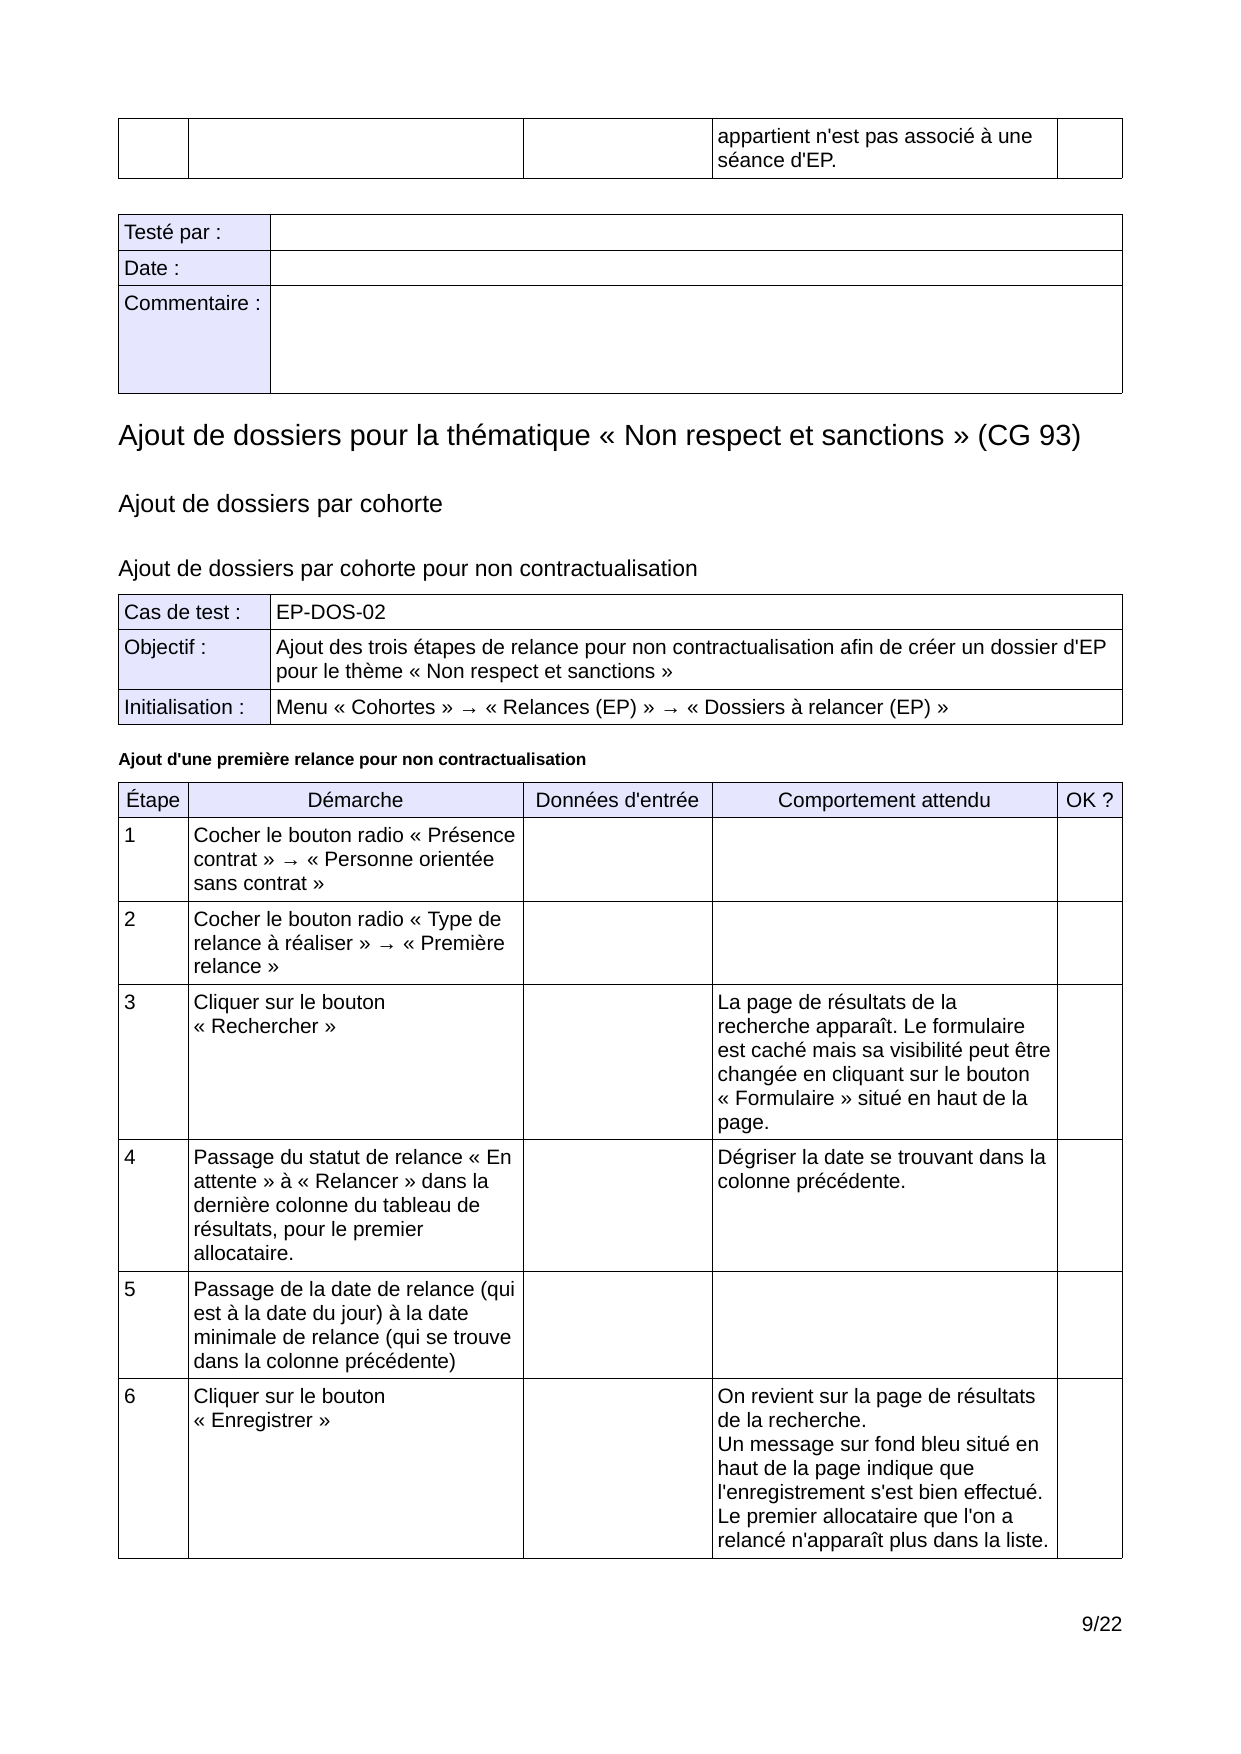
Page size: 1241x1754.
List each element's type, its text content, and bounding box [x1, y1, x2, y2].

table_cell [524, 1379, 712, 1557]
table_cell [1058, 119, 1122, 178]
table_cell Cliquer sur le bouton « Enregistrer » [189, 1379, 523, 1557]
table_cell [271, 286, 1122, 393]
table_cell Commentaire : [119, 286, 270, 393]
table_cell Date : [119, 251, 270, 285]
table_cell On revient sur la page de résultats de la recherche. Un message sur fond bleu situé en haut de la page indique que l'enregistrement s'est bien effectué. Le premier allocataire que l'on a relancé n'apparaît plus dans la liste. [713, 1379, 1057, 1557]
table_cell [1058, 1272, 1122, 1378]
table_cell [713, 1272, 1057, 1378]
table_cell [713, 818, 1057, 901]
table_cell [524, 119, 712, 178]
table_cell La page de résultats de la recherche apparaît. Le formulaire est caché mais sa visibilité peut être changée en cliquant sur le bouton « Formulaire » situé en haut de la page. [713, 985, 1057, 1139]
table_header [271, 215, 1122, 250]
subtitle Ajout d'une première relance pour non contractualisation [118, 749, 1122, 769]
table_cell 4 [119, 1140, 188, 1271]
table_header OK ? [1058, 783, 1122, 817]
table_cell Menu « Cohortes » → « Relances (EP) » → « Dossiers à relancer (EP) » [271, 690, 1122, 724]
table_cell Objectif : [119, 630, 270, 689]
table_cell Passage du statut de relance « En attente » à « Relancer » dans la dernière colonne du tableau de résultats, pour le premier allocataire. [189, 1140, 523, 1271]
table_cell Initialisation : [119, 690, 270, 724]
table_cell [189, 119, 523, 178]
table_header Démarche [189, 783, 523, 817]
table_cell [713, 902, 1057, 984]
table_cell [1058, 1379, 1122, 1557]
table_header Données d'entrée [524, 783, 712, 817]
table_cell Cocher le bouton radio « Type de relance à réaliser » → « Première relance » [189, 902, 523, 984]
table_header Cas de test : [119, 595, 270, 629]
table_header Étape [119, 783, 188, 817]
table_cell Ajout des trois étapes de relance pour non contractualisation afin de créer un dossier d'EP pour le thème « Non respect et sanctions » [271, 630, 1122, 689]
table_cell [1058, 1140, 1122, 1271]
table_header EP-DOS-02 [271, 595, 1122, 629]
table_cell [1058, 902, 1122, 984]
table_cell 5 [119, 1272, 188, 1378]
subtitle Ajout de dossiers pour la thématique « Non respect et sanctions » (CG 93) [118, 418, 1122, 451]
table_cell [524, 985, 712, 1139]
table_cell Cocher le bouton radio « Présence contrat » → « Personne orientée sans contrat » [189, 818, 523, 901]
table_cell [271, 251, 1122, 285]
table_cell [1058, 985, 1122, 1139]
table_cell 1 [119, 818, 188, 901]
table_cell [119, 119, 188, 178]
subtitle Ajout de dossiers par cohorte [118, 489, 1122, 517]
subtitle Ajout de dossiers par cohorte pour non contractualisation [118, 555, 1122, 581]
table_header Testé par : [119, 215, 270, 250]
table_header Comportement attendu [713, 783, 1057, 817]
table_cell 3 [119, 985, 188, 1139]
table_cell Passage de la date de relance (qui est à la date du jour) à la date minimale de relance (qui se trouve dans la colonne précédente) [189, 1272, 523, 1378]
table_cell [524, 902, 712, 984]
table_cell Cliquer sur le bouton « Rechercher » [189, 985, 523, 1139]
table_cell [524, 818, 712, 901]
table_cell appartient n'est pas associé à une séance d'EP. [713, 119, 1057, 178]
table_cell [524, 1140, 712, 1271]
table_cell Dégriser la date se trouvant dans la colonne précédente. [713, 1140, 1057, 1271]
table_cell [524, 1272, 712, 1378]
table_cell [1058, 818, 1122, 901]
table_cell 2 [119, 902, 188, 984]
table_cell 6 [119, 1379, 188, 1557]
